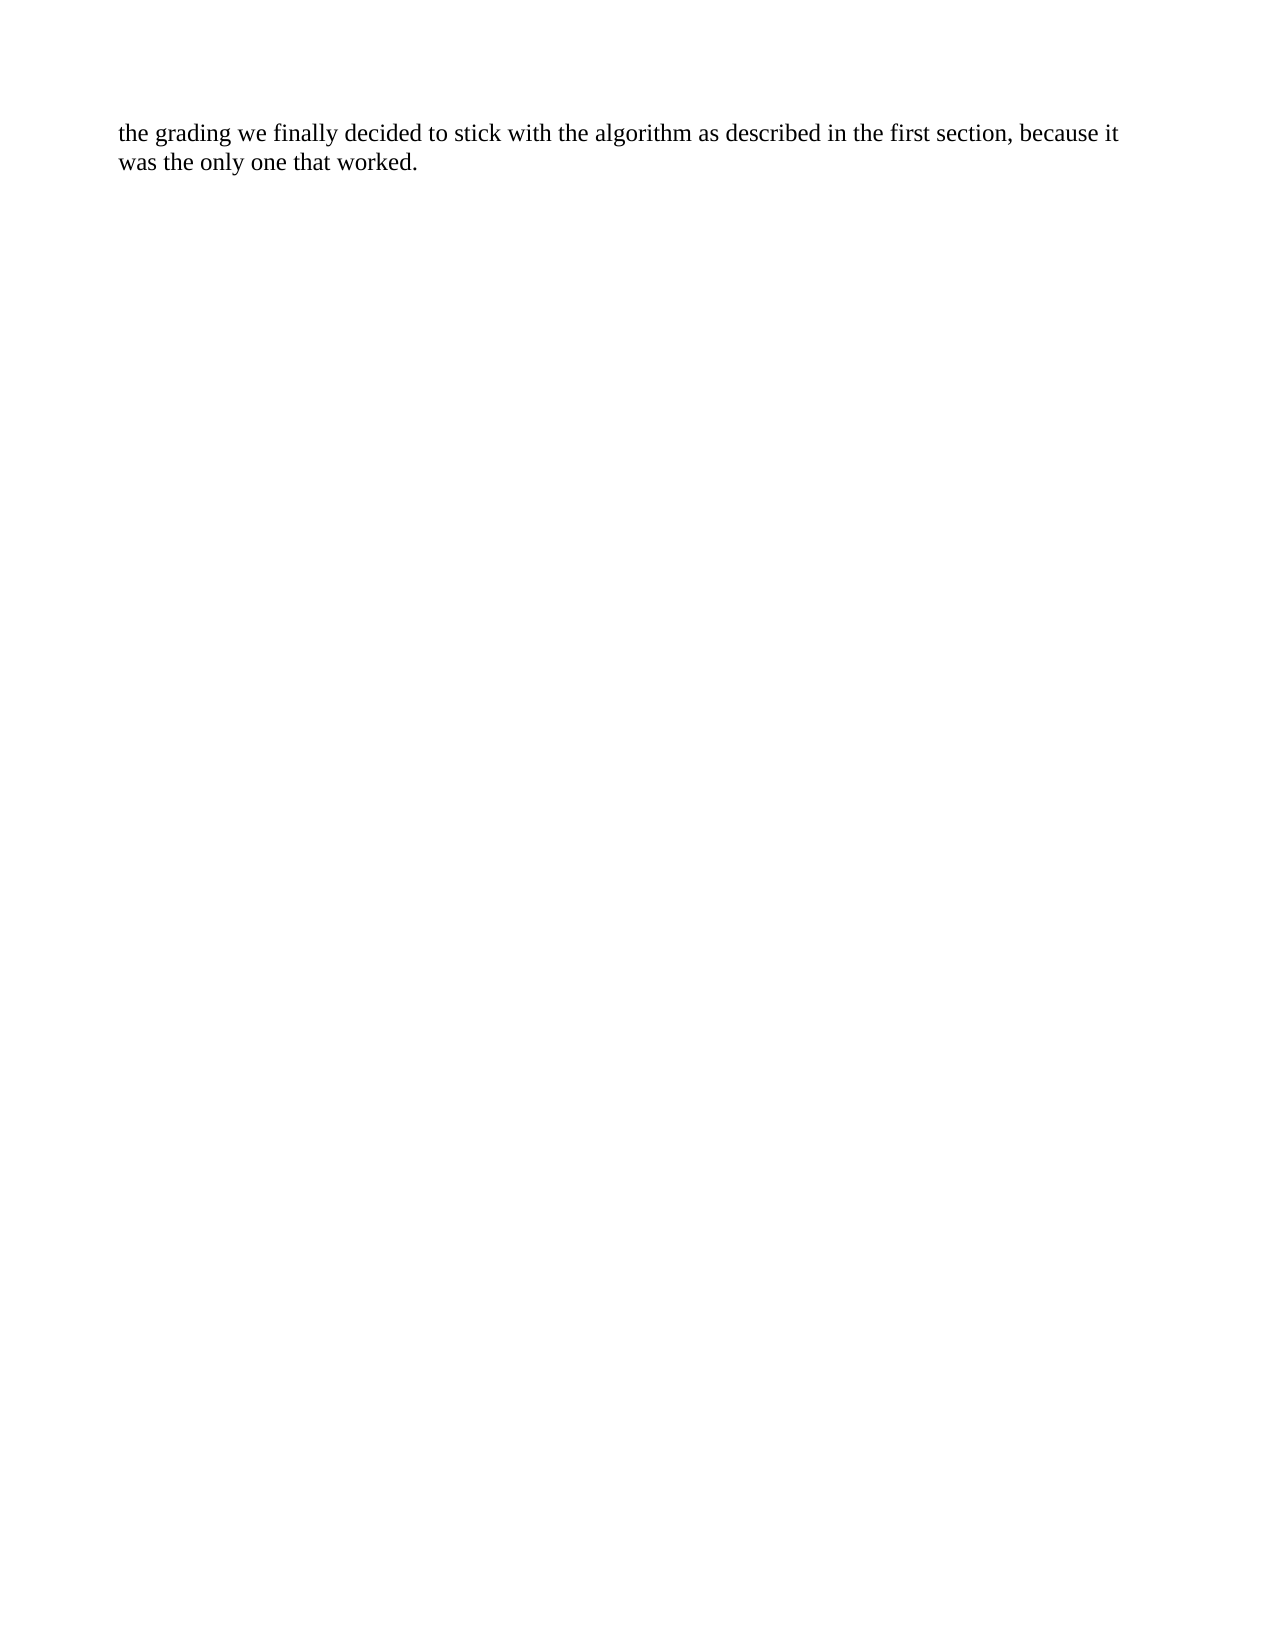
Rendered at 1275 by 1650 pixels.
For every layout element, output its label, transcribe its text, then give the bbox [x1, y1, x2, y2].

text the grading we finally decided to stick with the algorithm as described in the first section, because it was the only one that worked. [118, 118, 1157, 176]
